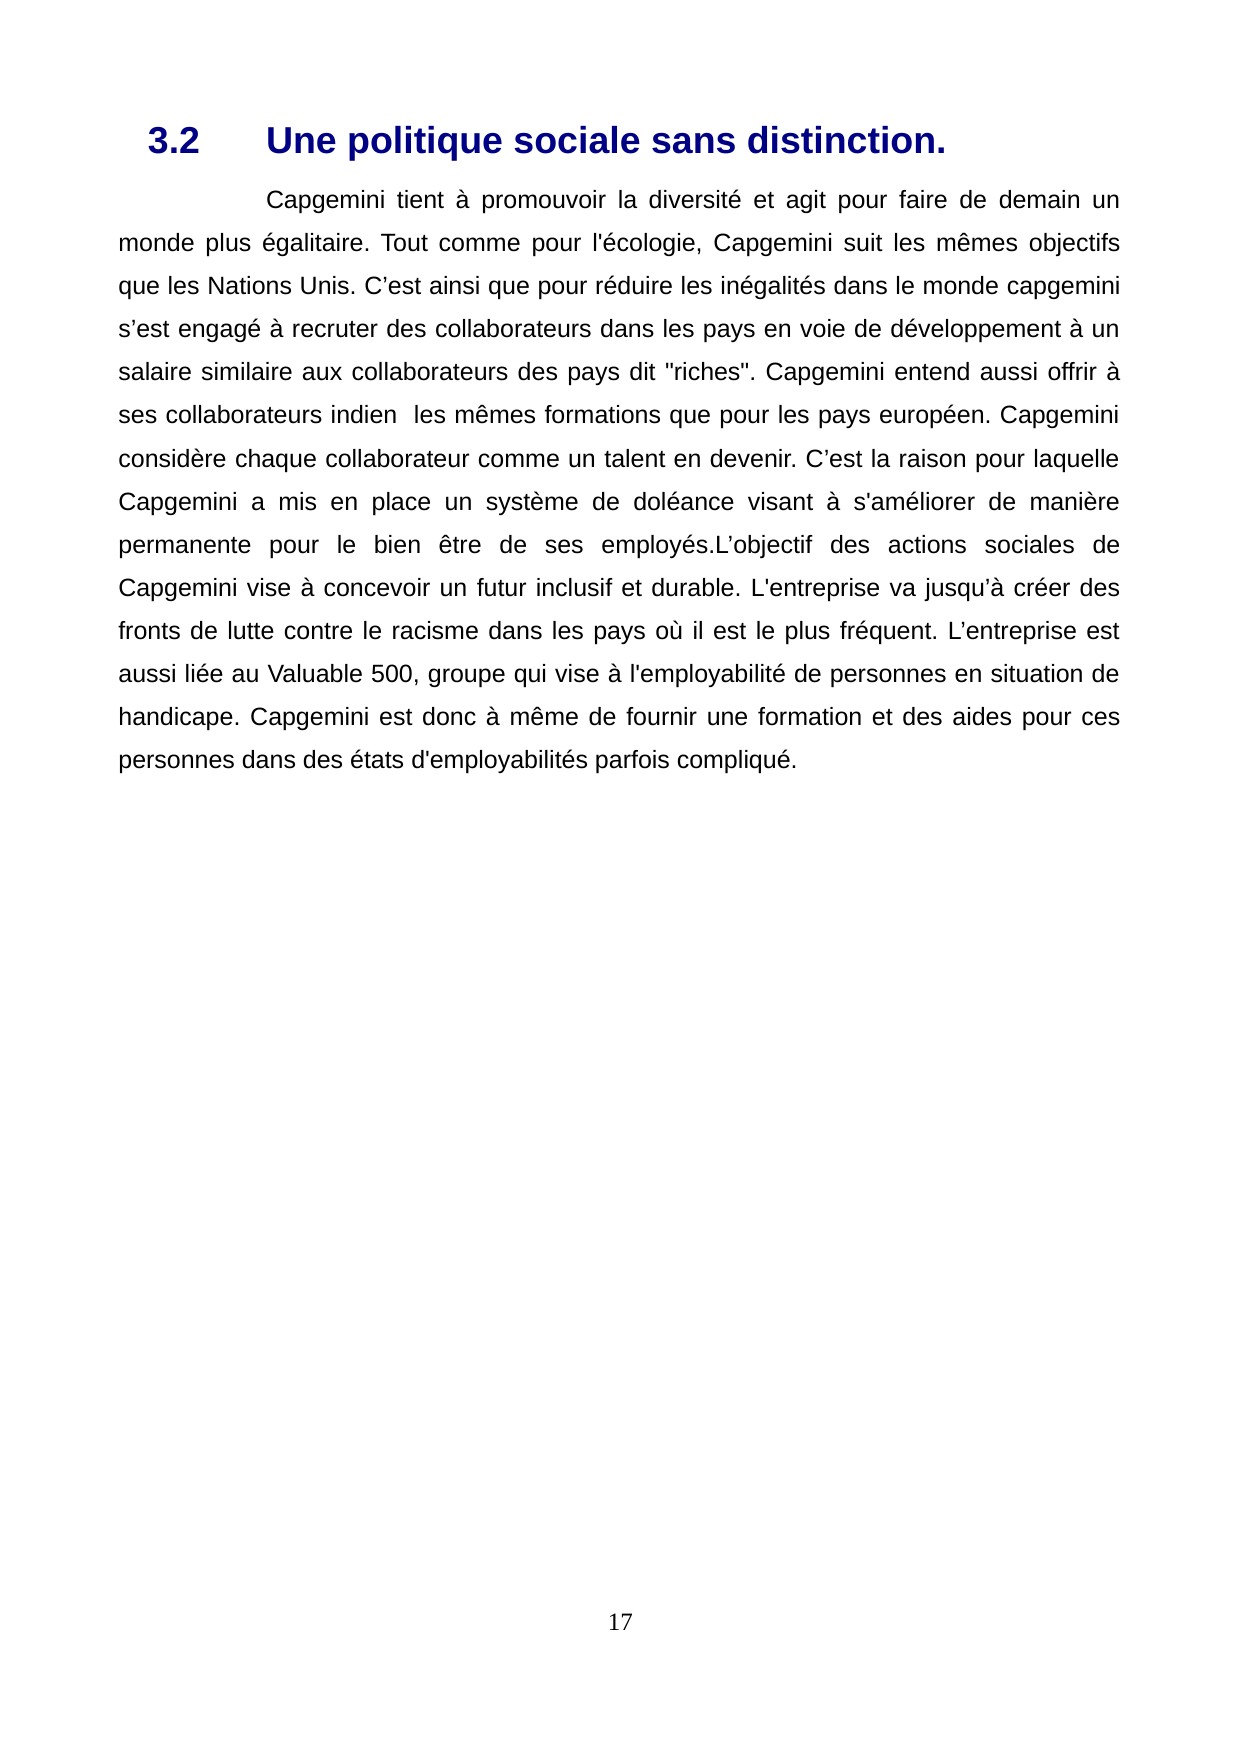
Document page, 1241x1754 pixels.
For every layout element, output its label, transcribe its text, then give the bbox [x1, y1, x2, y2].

text Capgemini tient à promouvoir la diversité et agit pour faire de demain un monde plus égalitaire. Tout comme pour l'écologie, Capgemini suit les mêmes objectifs que les Nations Unis. C’est ainsi que pour réduire les inégalités dans le monde capgemini s’est engagé à recruter des collaborateurs dans les pays en voie de développement à un salaire similaire aux collaborateurs des pays dit "riches". Capgemini entend aussi offrir à ses collaborateurs indien les mêmes formations que pour les pays européen. Capgemini considère chaque collaborateur comme un talent en devenir. C’est la raison pour laquelle Capgemini a mis en place un système de doléance visant à s'améliorer de manière permanente pour le bien être de ses employés.L’objectif des actions sociales de Capgemini vise à concevoir un futur inclusif et durable. L'entreprise va jusqu’à créer des fronts de lutte contre le racisme dans les pays où il est le plus fréquent. L’entreprise est aussi liée au Valuable 500, groupe qui vise à l'employabilité de personnes en situation de handicape. Capgemini est donc à même de fournir une formation et des aides pour ces personnes dans des états d'employabilités parfois compliqué. [118, 185, 1122, 774]
subtitle Une politique sociale sans distinction. [118, 118, 1122, 161]
